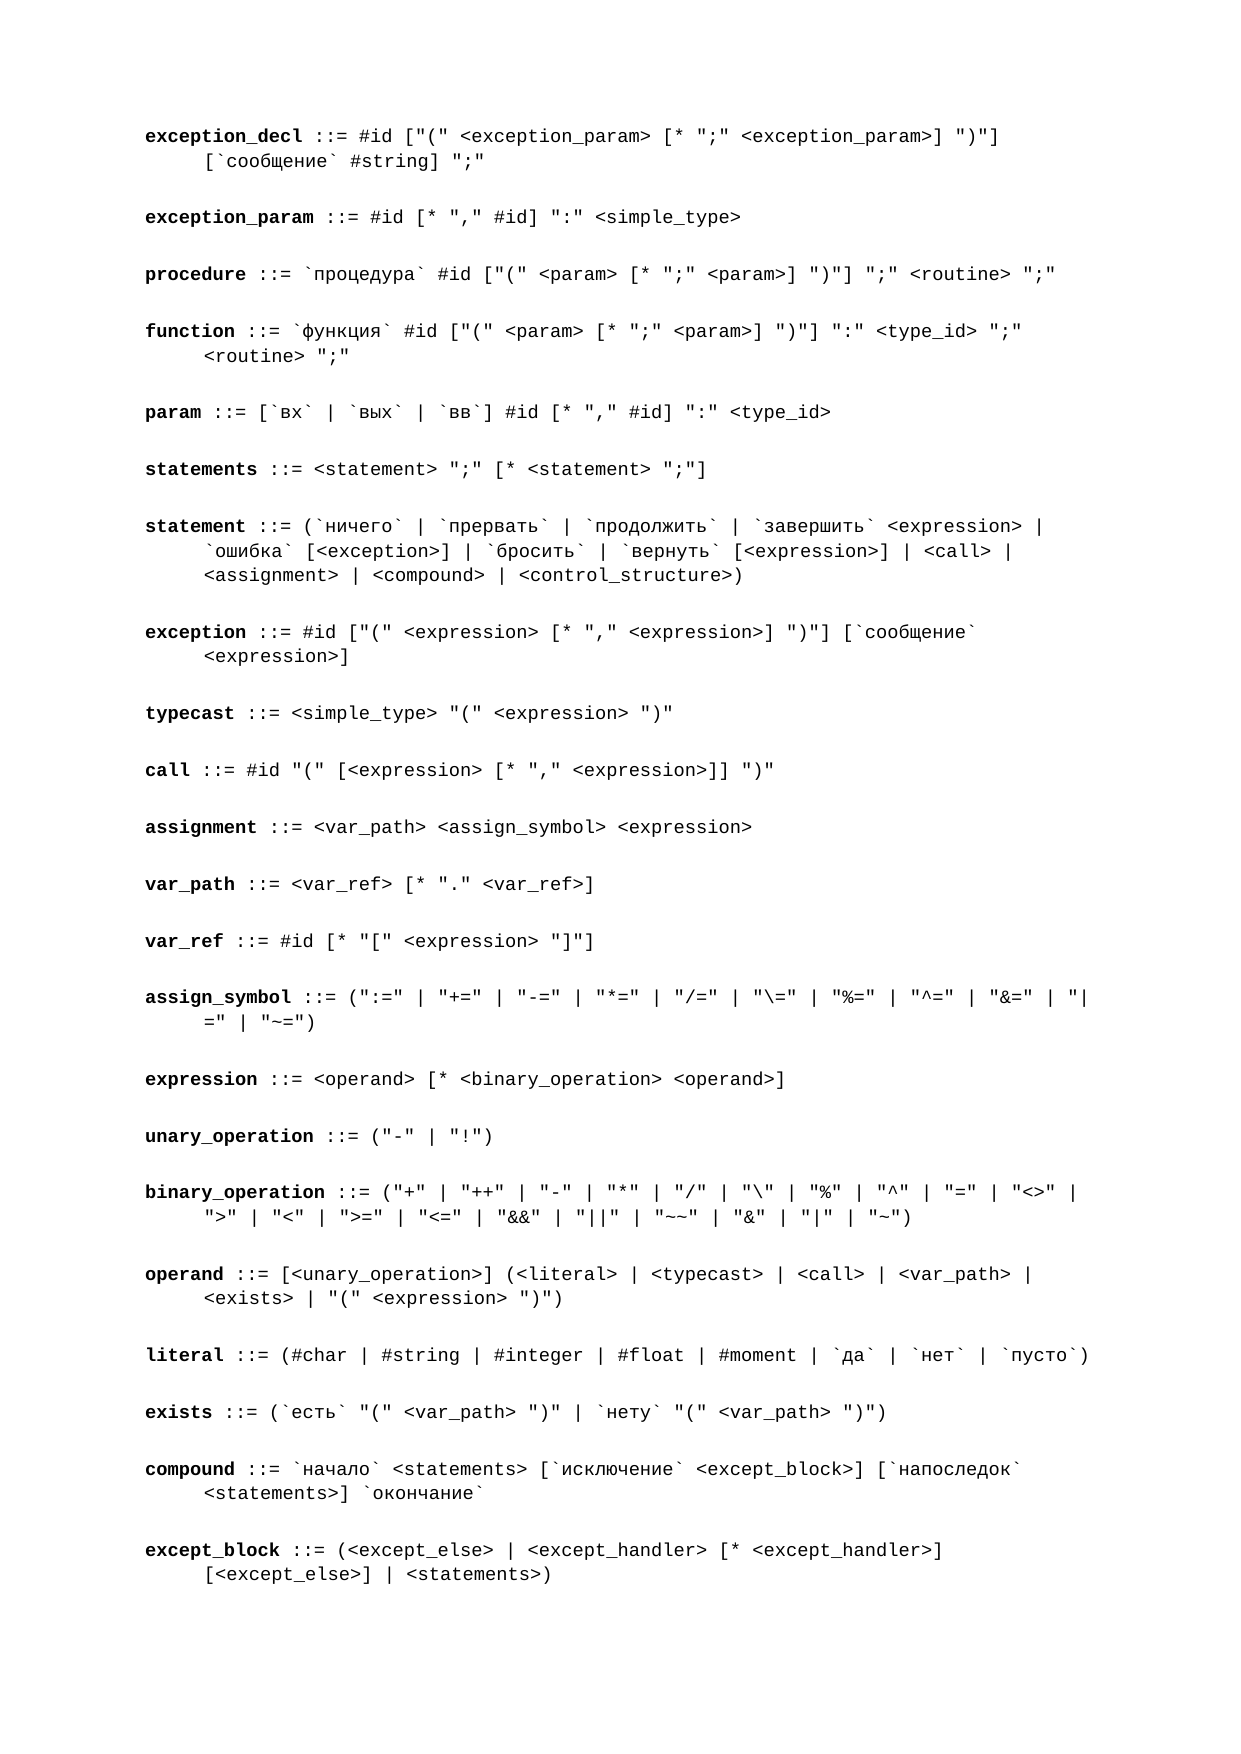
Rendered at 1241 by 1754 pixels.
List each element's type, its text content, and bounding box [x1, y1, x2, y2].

text assign_symbol ::= (":=" | "+=" | "-=" | "*=" | "/=" | "\=" | "%=" | "^=" | "&=" | "|=" | "~=") [136, 979, 1104, 1034]
text param ::= [`вх` | `вых` | `вв`] #id [* "," #id] ":" <type_id> [136, 394, 1104, 424]
text statements ::= <statement> ";" [* <statement> ";"] [136, 451, 1104, 481]
text binary_operation ::= ("+" | "++" | "-" | "*" | "/" | "\" | "%" | "^" | "=" | "<>" | ">" | "<" | ">=" | "<=" | "&&" | "||" | "~~" | "&" | "|" | "~") [136, 1174, 1104, 1229]
text var_ref ::= #id [* "[" <expression> "]"] [136, 922, 1104, 953]
text assignment ::= <var_path> <assign_symbol> <expression> [136, 809, 1104, 839]
text statement ::= (`ничего` | `прервать` | `продолжить` | `завершить` <expression> | `ошибка` [<exception>] | `бросить` | `вернуть` [<expression>] | <call> | <assignment> | <compound> | <control_structure>) [136, 508, 1104, 587]
text except_block ::= (<except_else> | <except_handler> [* <except_handler>] [<except_else>] | <statements>) [136, 1532, 1104, 1586]
text unary_operation ::= ("-" | "!") [136, 1117, 1104, 1148]
text expression ::= <operand> [* <binary_operation> <operand>] [136, 1061, 1104, 1091]
text compound ::= `начало` <statements> [`исключение` <except_block>] [`напоследок` <statements>] `окончание` [136, 1451, 1104, 1505]
text function ::= `функция` #id ["(" <param> [* ";" <param>] ")"] ":" <type_id> ";" <routine> ";" [136, 313, 1104, 368]
text literal ::= (#char | #string | #integer | #float | #moment | `да` | `нет` | `пусто`) [136, 1337, 1104, 1367]
text exception_param ::= #id [* "," #id] ":" <simple_type> [136, 199, 1104, 229]
text exception_decl ::= #id ["(" <exception_param> [* ";" <exception_param>] ")"] [`сообщение` #string] ";" [136, 118, 1104, 173]
text procedure ::= `процедура` #id ["(" <param> [* ";" <param>] ")"] ";" <routine> ";" [136, 256, 1104, 286]
text call ::= #id "(" [<expression> [* "," <expression>]] ")" [136, 752, 1104, 782]
text exception ::= #id ["(" <expression> [* "," <expression>] ")"] [`сообщение` <expression>] [136, 614, 1104, 668]
text operand ::= [<unary_operation>] (<literal> | <typecast> | <call> | <var_path> | <exists> | "(" <expression> ")") [136, 1256, 1104, 1310]
text exists ::= (`есть` "(" <var_path> ")" | `нету` "(" <var_path> ")") [136, 1394, 1104, 1424]
text typecast ::= <simple_type> "(" <expression> ")" [136, 695, 1104, 725]
text var_path ::= <var_ref> [* "." <var_ref>] [136, 866, 1104, 896]
